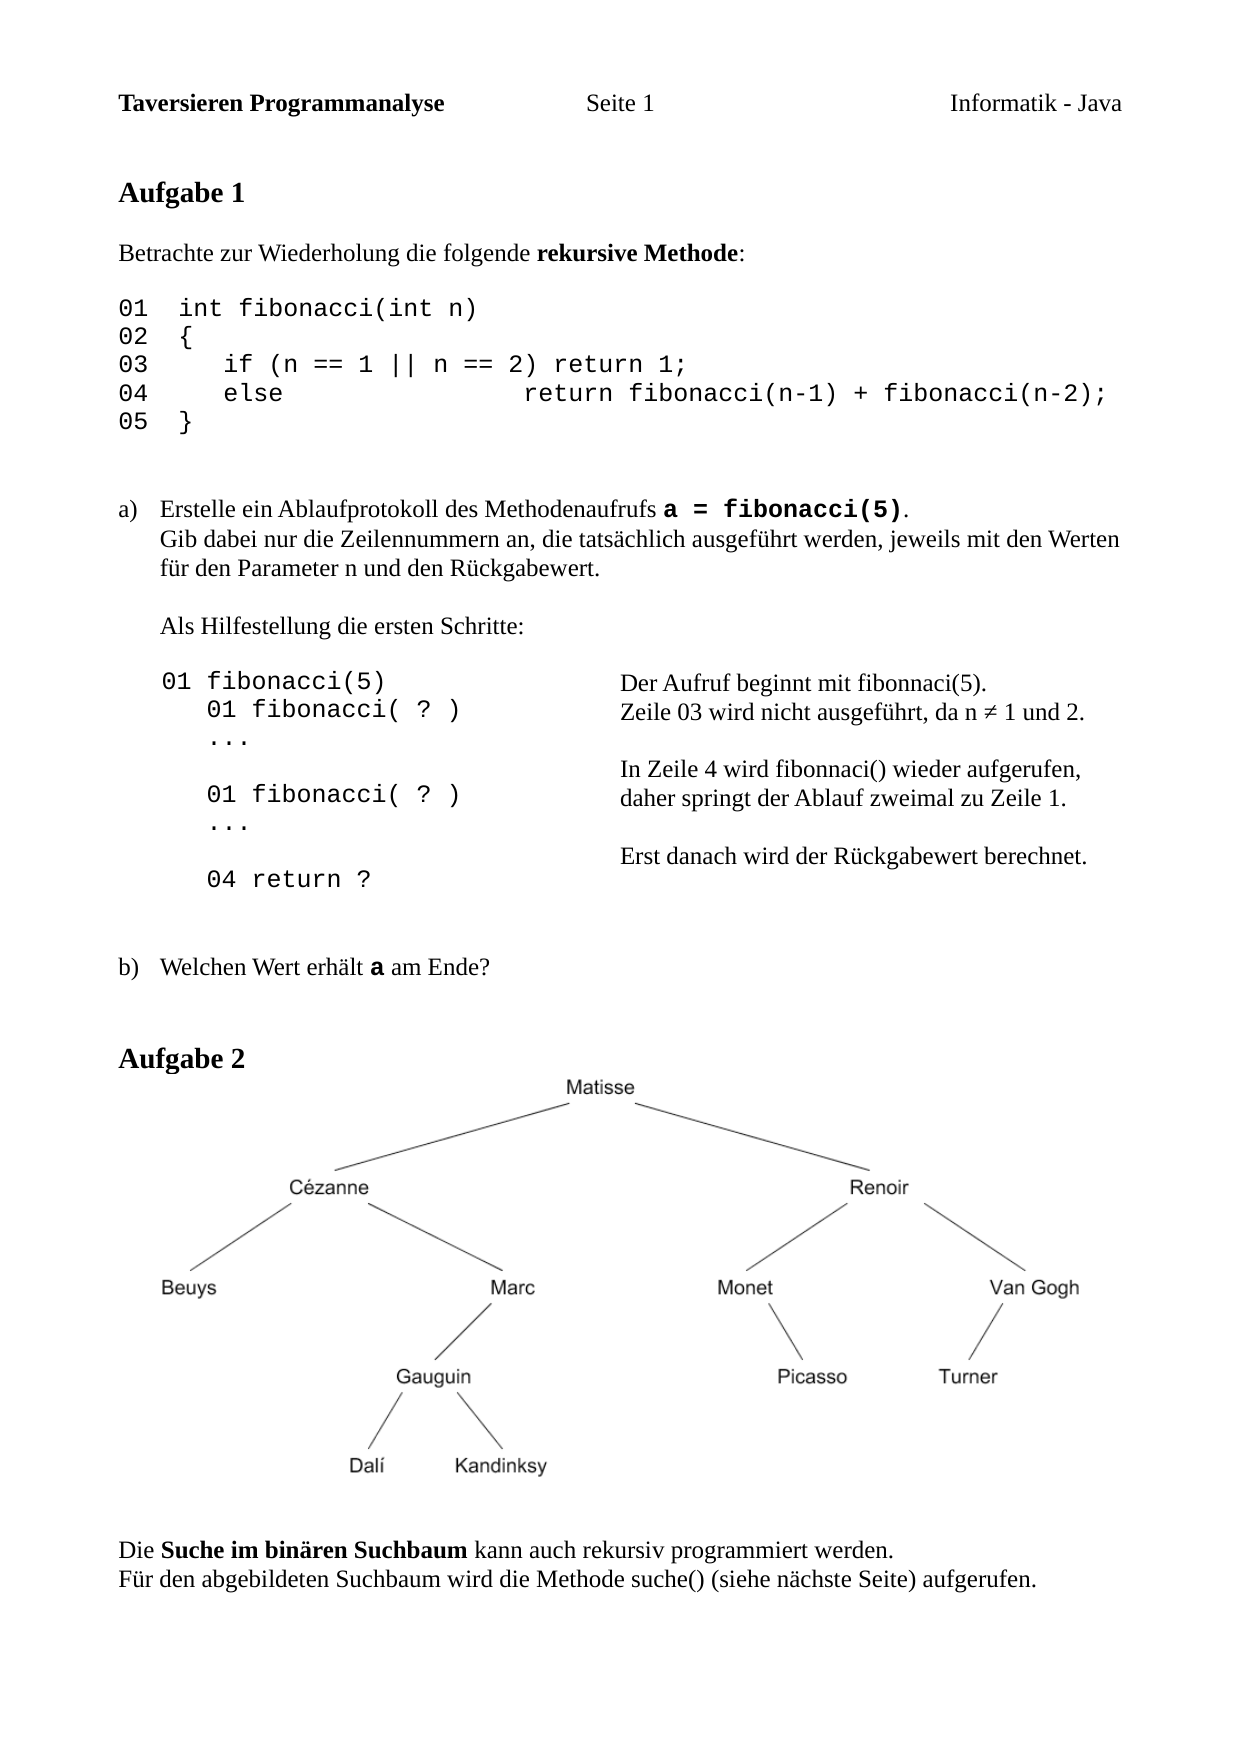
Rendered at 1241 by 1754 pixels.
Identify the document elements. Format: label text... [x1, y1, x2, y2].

text 04 else return fibonacci(n-1) + fibonacci(n-2); [118, 380, 1122, 409]
text 05 } [118, 409, 1122, 437]
table_header 01 fibonacci(5) 01 fibonacci( ? ) ... 01 fibonacci( ? ) ... 04 return ? [161, 668, 620, 895]
text 02 { [118, 324, 1122, 352]
table_header Der Aufruf beginnt mit fibonnaci(5). Zeile 03 wird nicht ausgeführt, da n ≠ 1 und 2. In Zeile 4 wird fibonnaci() wieder aufgerufen, daher springt der Ablauf zweimal zu Zeile 1. Erst danach wird der Rückgabewert berechnet. [620, 668, 1122, 895]
text Aufgabe 1 [118, 176, 1122, 209]
text 01 int fibonacci(int n) [118, 295, 1122, 324]
text Aufgabe 2 [118, 1041, 1122, 1074]
picture [159, 1074, 1081, 1478]
list Erstelle ein Ablaufprotokoll des Methodenaufrufs a = fibonacci(5). Gib dabei nur die Zeilennummern an, die tatsächlich ausgeführt werden, jeweils mit den Werten für den Parameter n und den Rückgabewert. Als Hilfestellung die ersten Schritte: [118, 494, 1122, 639]
text Betrachte zur Wiederholung die folgende rekursive Methode: [118, 238, 1122, 267]
text Die Suche im binären Suchbaum kann auch rekursiv programmiert werden. [118, 1535, 1122, 1564]
text 03 if (n == 1 || n == 2) return 1; [118, 352, 1122, 380]
text Für den abgebildeten Suchbaum wird die Methode suche() (siehe nächste Seite) aufgerufen. [118, 1564, 1122, 1592]
list Welchen Wert erhält a am Ende? [118, 952, 1122, 983]
